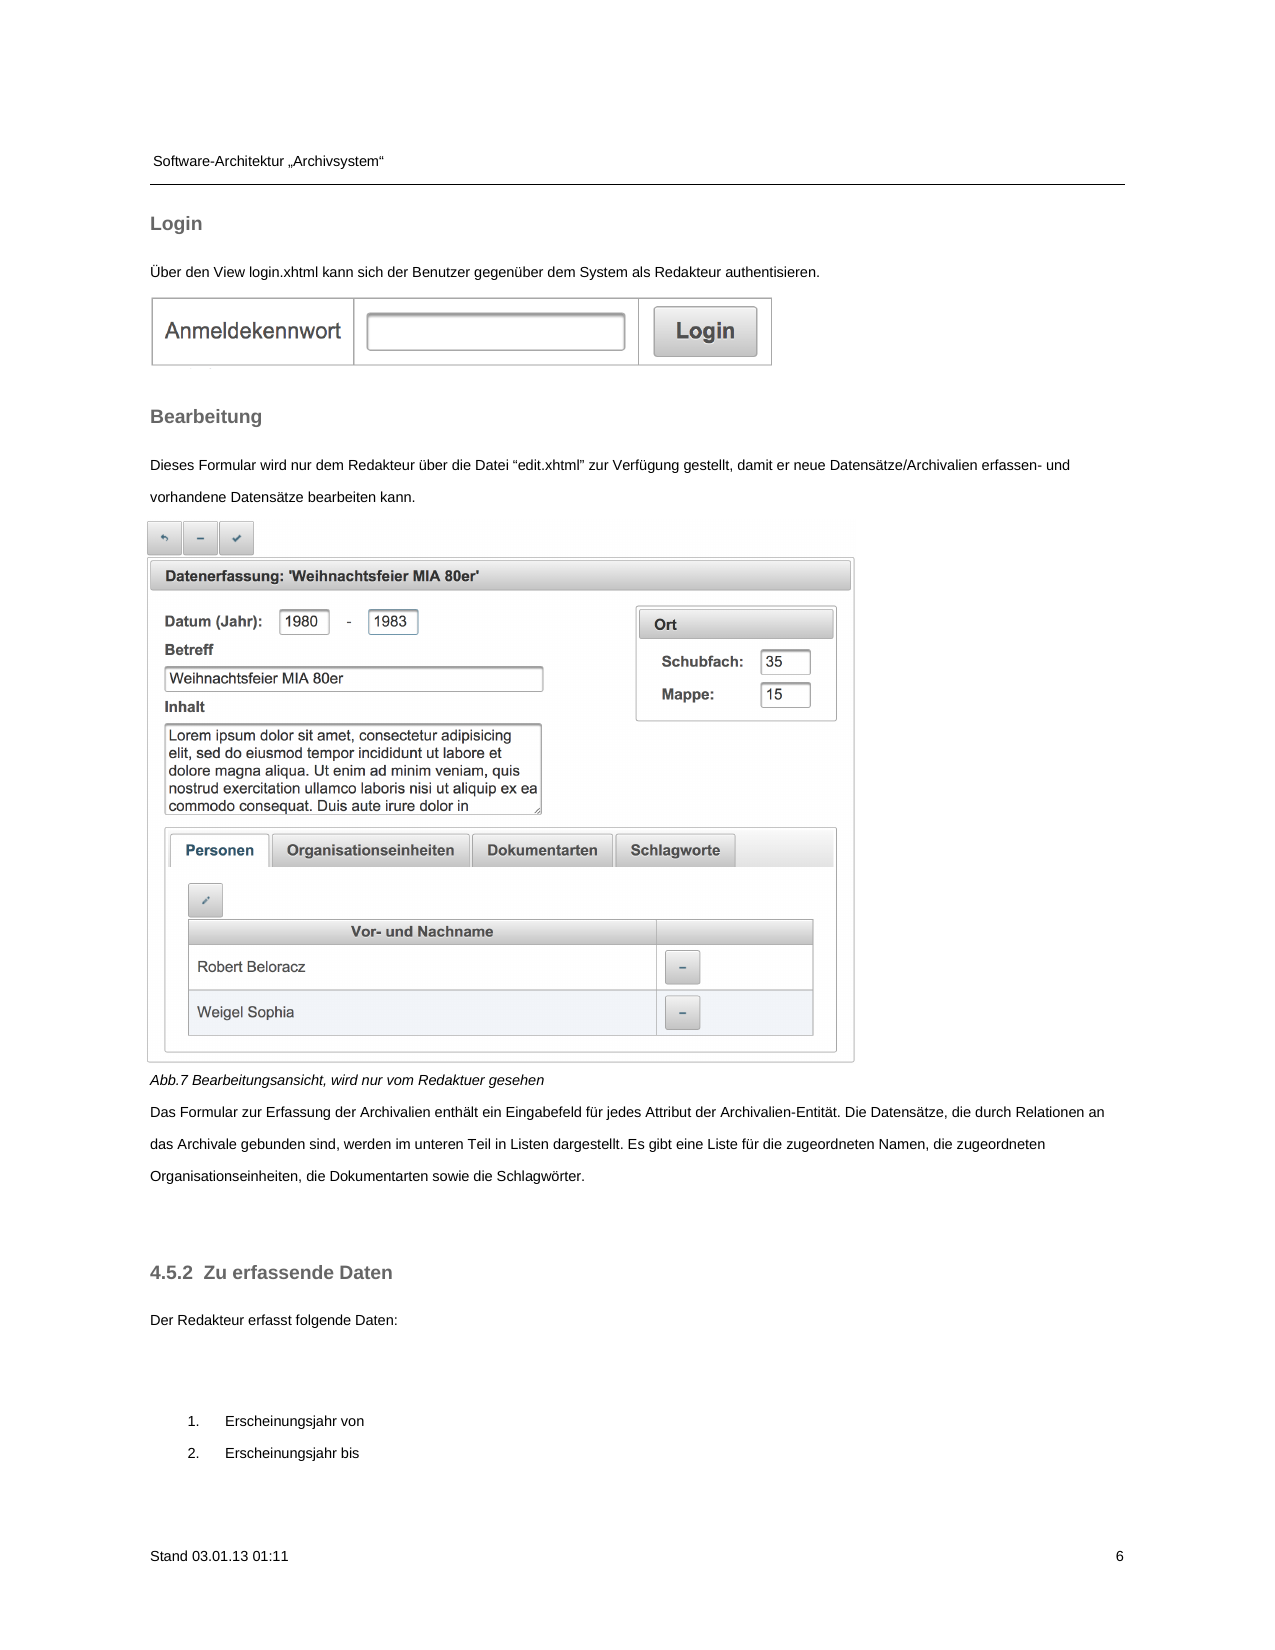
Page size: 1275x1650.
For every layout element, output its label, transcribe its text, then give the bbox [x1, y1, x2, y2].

text Der Redakteur erfasst folgende Daten: [150, 1313, 1125, 1341]
text Über den View login.xhtml kann sich der Benutzer gegenüber dem System als Redakteur authentisieren. [150, 264, 1125, 292]
picture [150, 296, 773, 369]
subtitle Login [150, 213, 1125, 251]
text Dieses Formular wird nur dem Redakteur über die Datei “edit.xhtml” zur Verfügung gestellt, damit er neue Datensätze/Archivalien erfassen- und vorhandene Datensätze bearbeiten kann. [150, 457, 1125, 517]
list Erscheinungsjahr bis [187, 1445, 1125, 1473]
text Abb.7 Bearbeitungsansicht, wird nur vom Redaktuer gesehen [150, 1072, 1125, 1100]
text Das Formular zur Erfassung der Archivalien enthält ein Eingabefeld für jedes Attribut der Archivalien-Entität. Die Datensätze, die durch Relationen an das Archivale gebunden sind, werden im unteren Teil in Listen dargestellt. Es gibt eine Liste für die zugeordneten Namen, die zugeordneten Organisationseinheiten, die Dokumentarten sowie die Schlagwörter. [150, 1104, 1125, 1196]
picture [145, 519, 856, 1064]
list Erscheinungsjahr von [187, 1413, 1125, 1441]
subtitle Bearbeitung [150, 406, 1125, 443]
subtitle 4.5.2 Zu erfassende Daten [150, 1262, 1125, 1299]
